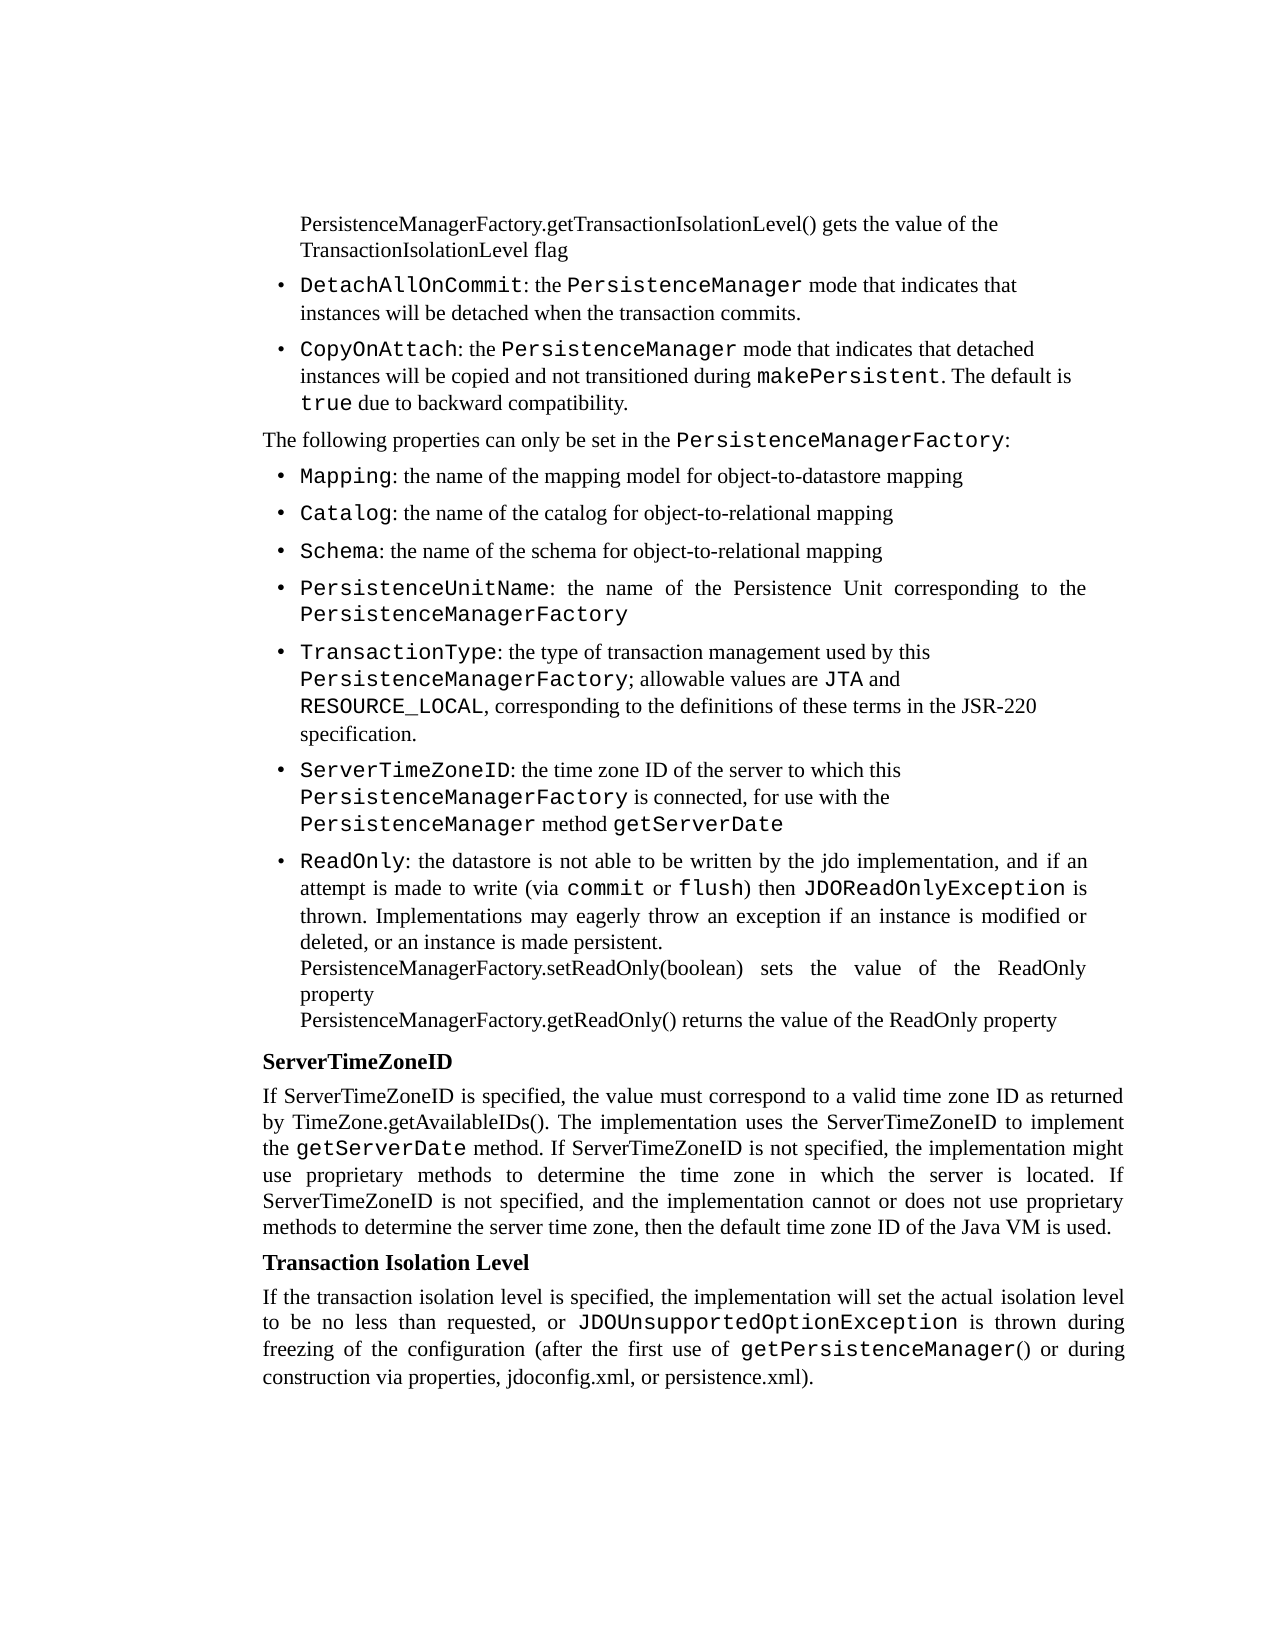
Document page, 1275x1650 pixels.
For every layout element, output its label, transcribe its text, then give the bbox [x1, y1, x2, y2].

list ServerTimeZoneID: the time zone ID of the server to which this PersistenceManagerFactory is connected, for use with the PersistenceManager method getServerDate [277, 757, 1087, 838]
list TransactionType: the type of transaction management used by this PersistenceManagerFactory; allowable values are JTA and RESOURCE_LOCAL, corresponding to the definitions of these terms in the JSR-220 specification. [277, 639, 1087, 746]
list Mapping: the name of the mapping model for object-to-datastore mapping [277, 463, 1087, 489]
text • DetachAllOnCommit: the PersistenceManager mode that indicates that instances will be detached when the transaction commits. [277, 272, 1087, 326]
text The following properties can only be set in the PersistenceManagerFactory: [262, 427, 1125, 454]
text A11.1-30 [PersistenceManagerFactory.getReadOnly() returns the value of the ReadOnly property] [300, 1006, 1087, 1032]
text If ServerTimeZoneID is specified, the value must correspond to a valid time zone ID as returned by TimeZone.getAvailableIDs(). The implementation uses the ServerTimeZoneID to implement the getServerDate method. If ServerTimeZoneID is not specified, the implementation might use proprietary methods to determine the time zone in which the server is located. If ServerTimeZoneID is not specified, and the implementation cannot or does not use proprietary methods to determine the server time zone, then the default time zone ID of the Java VM is used. [262, 1082, 1125, 1239]
list Catalog: the name of the catalog for object-to-relational mapping [277, 500, 1087, 527]
text A11.1-34 [PersistenceManagerFactory.getTransactionIsolationLevel() gets the value of the TransactionIsolationLevel flag] [300, 210, 1087, 262]
text • ReadOnly: the datastore is not able to be written by the jdo implementation, and A11.1-28 [if an attempt is made to write (via commit or flush) then JDOReadOnlyException is thrown. Implementations may eagerly throw an exception if an instance is modified or deleted, or an instance is made persistent.] [277, 848, 1087, 954]
text A11.1-29 [PersistenceManagerFactory.setReadOnly(boolean) sets the value of the ReadOnly property] [300, 954, 1087, 1006]
subtitle ServerTimeZoneID [150, 1047, 1125, 1074]
list Schema: the name of the schema for object-to-relational mapping [277, 538, 1087, 565]
list PersistenceUnitName: the name of the Persistence Unit corresponding to the PersistenceManagerFactory [277, 575, 1087, 628]
subtitle Transaction Isolation Level [150, 1248, 1125, 1275]
text • CopyOnAttach: the PersistenceManager mode that indicates that detached instances will be copied and not transitioned during makePersistent. The default is true due to backward compatibility. [277, 336, 1087, 417]
text If the transaction isolation level is specified, the implementation will set the actual isolation level to be no less than requested, or JDOUnsupportedOptionException is thrown during freezing of the configuration (after the first use of getPersistenceManager() or during construction via properties, jdoconfig.xml, or persistence.xml). [262, 1283, 1125, 1389]
